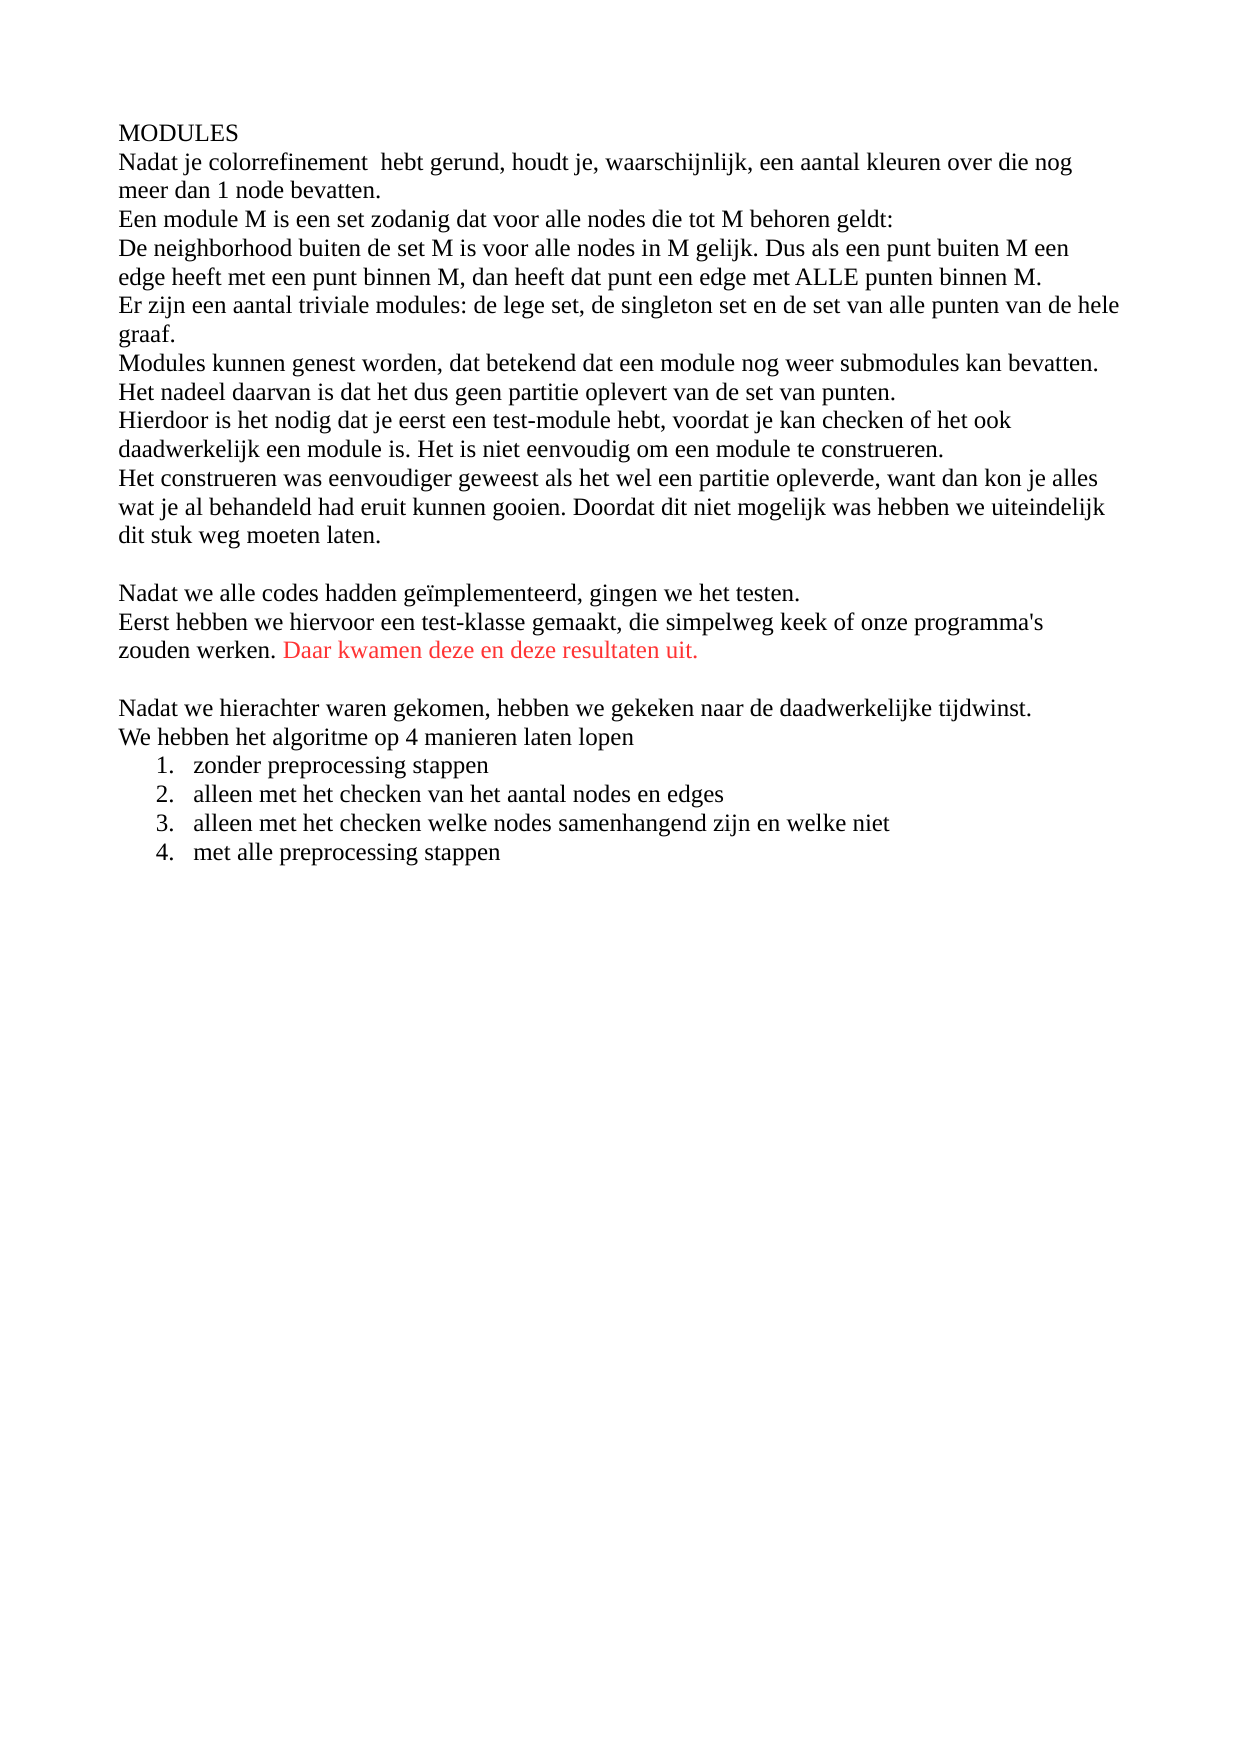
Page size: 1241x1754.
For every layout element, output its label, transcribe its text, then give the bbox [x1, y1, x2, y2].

text We hebben het algoritme op 4 manieren laten lopen [118, 722, 1122, 751]
text Nadat we alle codes hadden geïmplementeerd, gingen we het testen. [118, 578, 1122, 607]
text MODULES [118, 118, 1122, 147]
text Eerst hebben we hiervoor een test-klasse gemaakt, die simpelweg keek of onze programma's zouden werken. Daar kwamen deze en deze resultaten uit. [118, 607, 1122, 664]
list met alle preprocessing stappen [156, 837, 1122, 866]
list alleen met het checken welke nodes samenhangend zijn en welke niet [156, 808, 1122, 837]
text Nadat we hierachter waren gekomen, hebben we gekeken naar de daadwerkelijke tijdwinst. [118, 693, 1122, 722]
text Het construeren was eenvoudiger geweest als het wel een partitie opleverde, want dan kon je alles wat je al behandeld had eruit kunnen gooien. Doordat dit niet mogelijk was hebben we uiteindelijk dit stuk weg moeten laten. [118, 463, 1122, 549]
text Hierdoor is het nodig dat je eerst een test-module hebt, voordat je kan checken of het ook daadwerkelijk een module is. Het is niet eenvoudig om een module te construeren. [118, 406, 1122, 463]
list zonder preprocessing stappen [156, 751, 1122, 779]
text Een module M is een set zodanig dat voor alle nodes die tot M behoren geldt: [118, 204, 1122, 233]
text Modules kunnen genest worden, dat betekend dat een module nog weer submodules kan bevatten. Het nadeel daarvan is dat het dus geen partitie oplevert van de set van punten. [118, 348, 1122, 406]
text De neighborhood buiten de set M is voor alle nodes in M gelijk. Dus als een punt buiten M een edge heeft met een punt binnen M, dan heeft dat punt een edge met ALLE punten binnen M. [118, 233, 1122, 291]
text Er zijn een aantal triviale modules: de lege set, de singleton set en de set van alle punten van de hele graaf. [118, 291, 1122, 348]
text Nadat je colorrefinement hebt gerund, houdt je, waarschijnlijk, een aantal kleuren over die nog meer dan 1 node bevatten. [118, 147, 1122, 204]
list alleen met het checken van het aantal nodes en edges [156, 779, 1122, 808]
